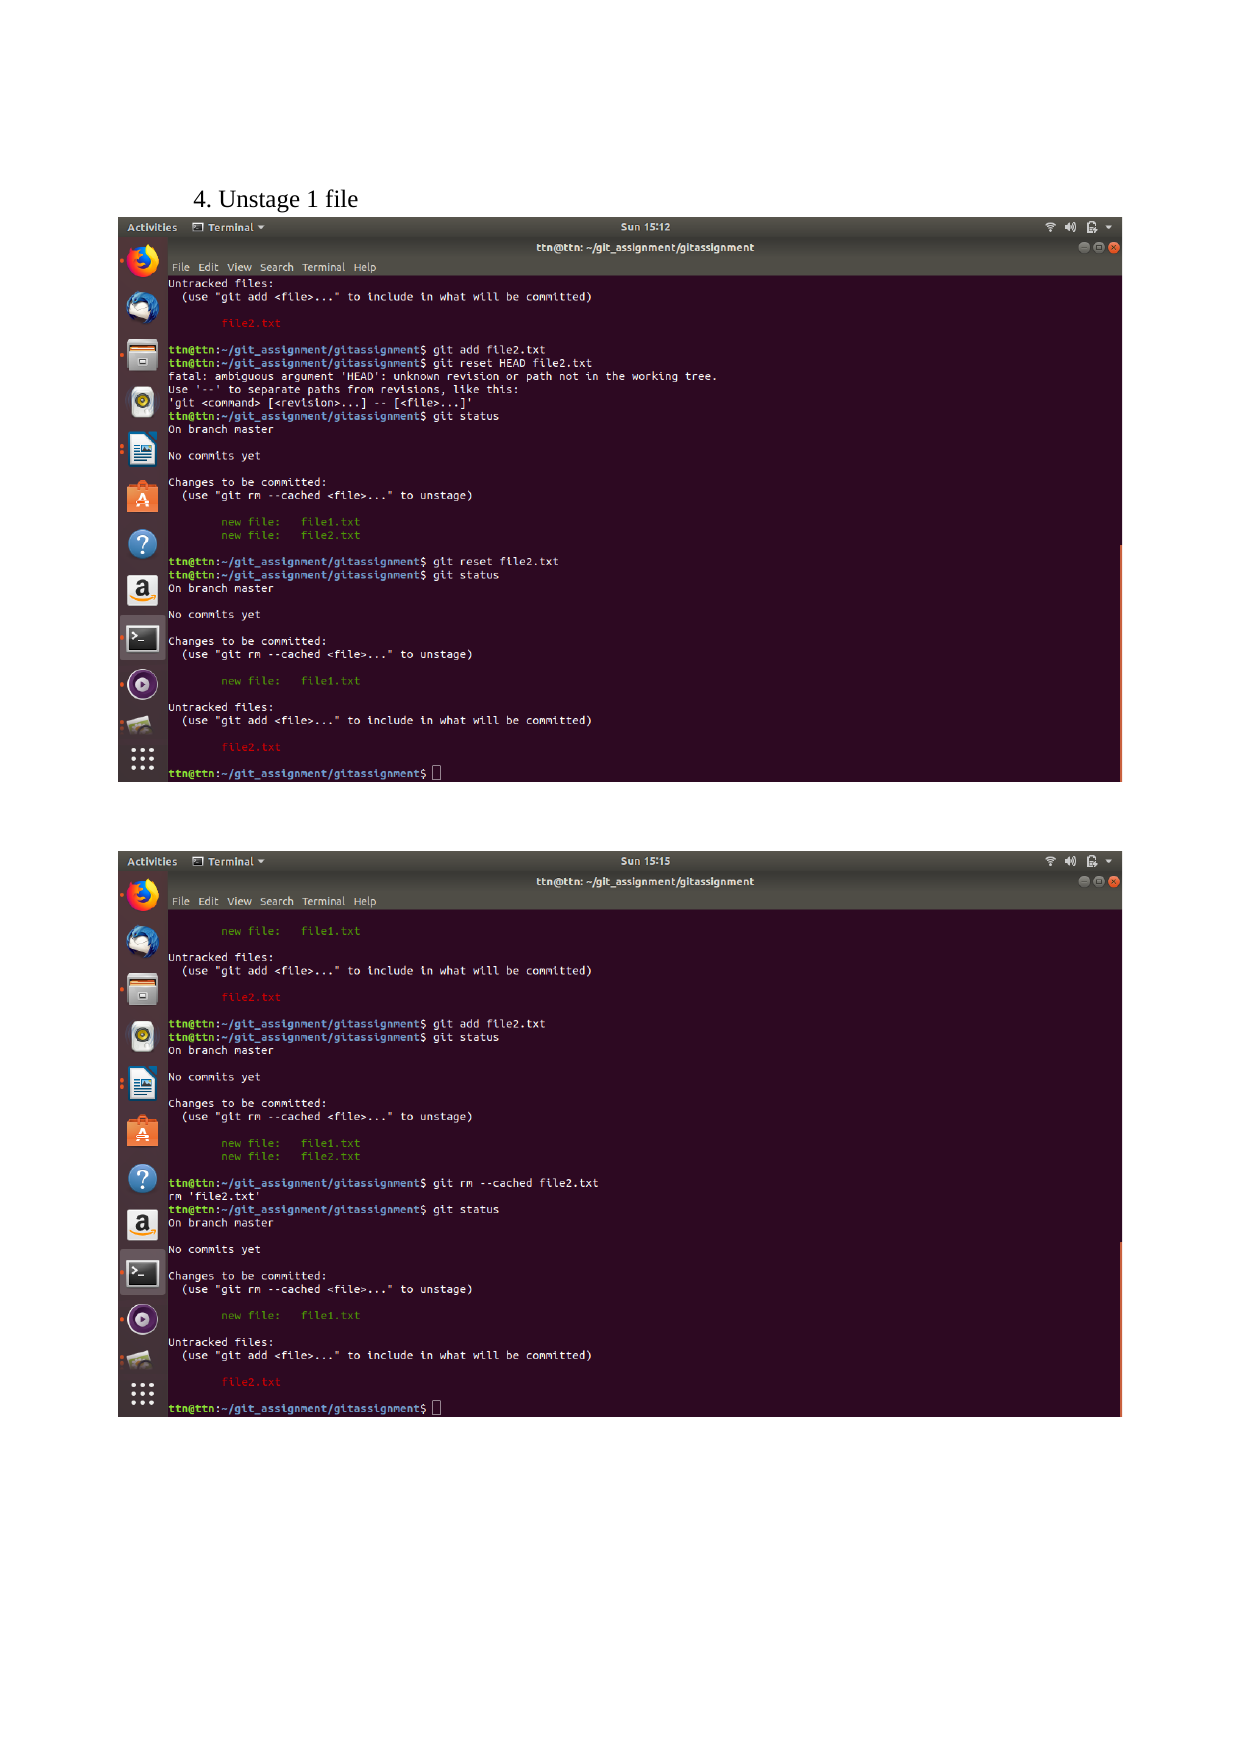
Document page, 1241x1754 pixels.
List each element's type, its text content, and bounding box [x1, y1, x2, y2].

picture [118, 217, 1123, 782]
list 4. Unstage 1 file [156, 184, 1122, 213]
picture [118, 851, 1123, 1417]
